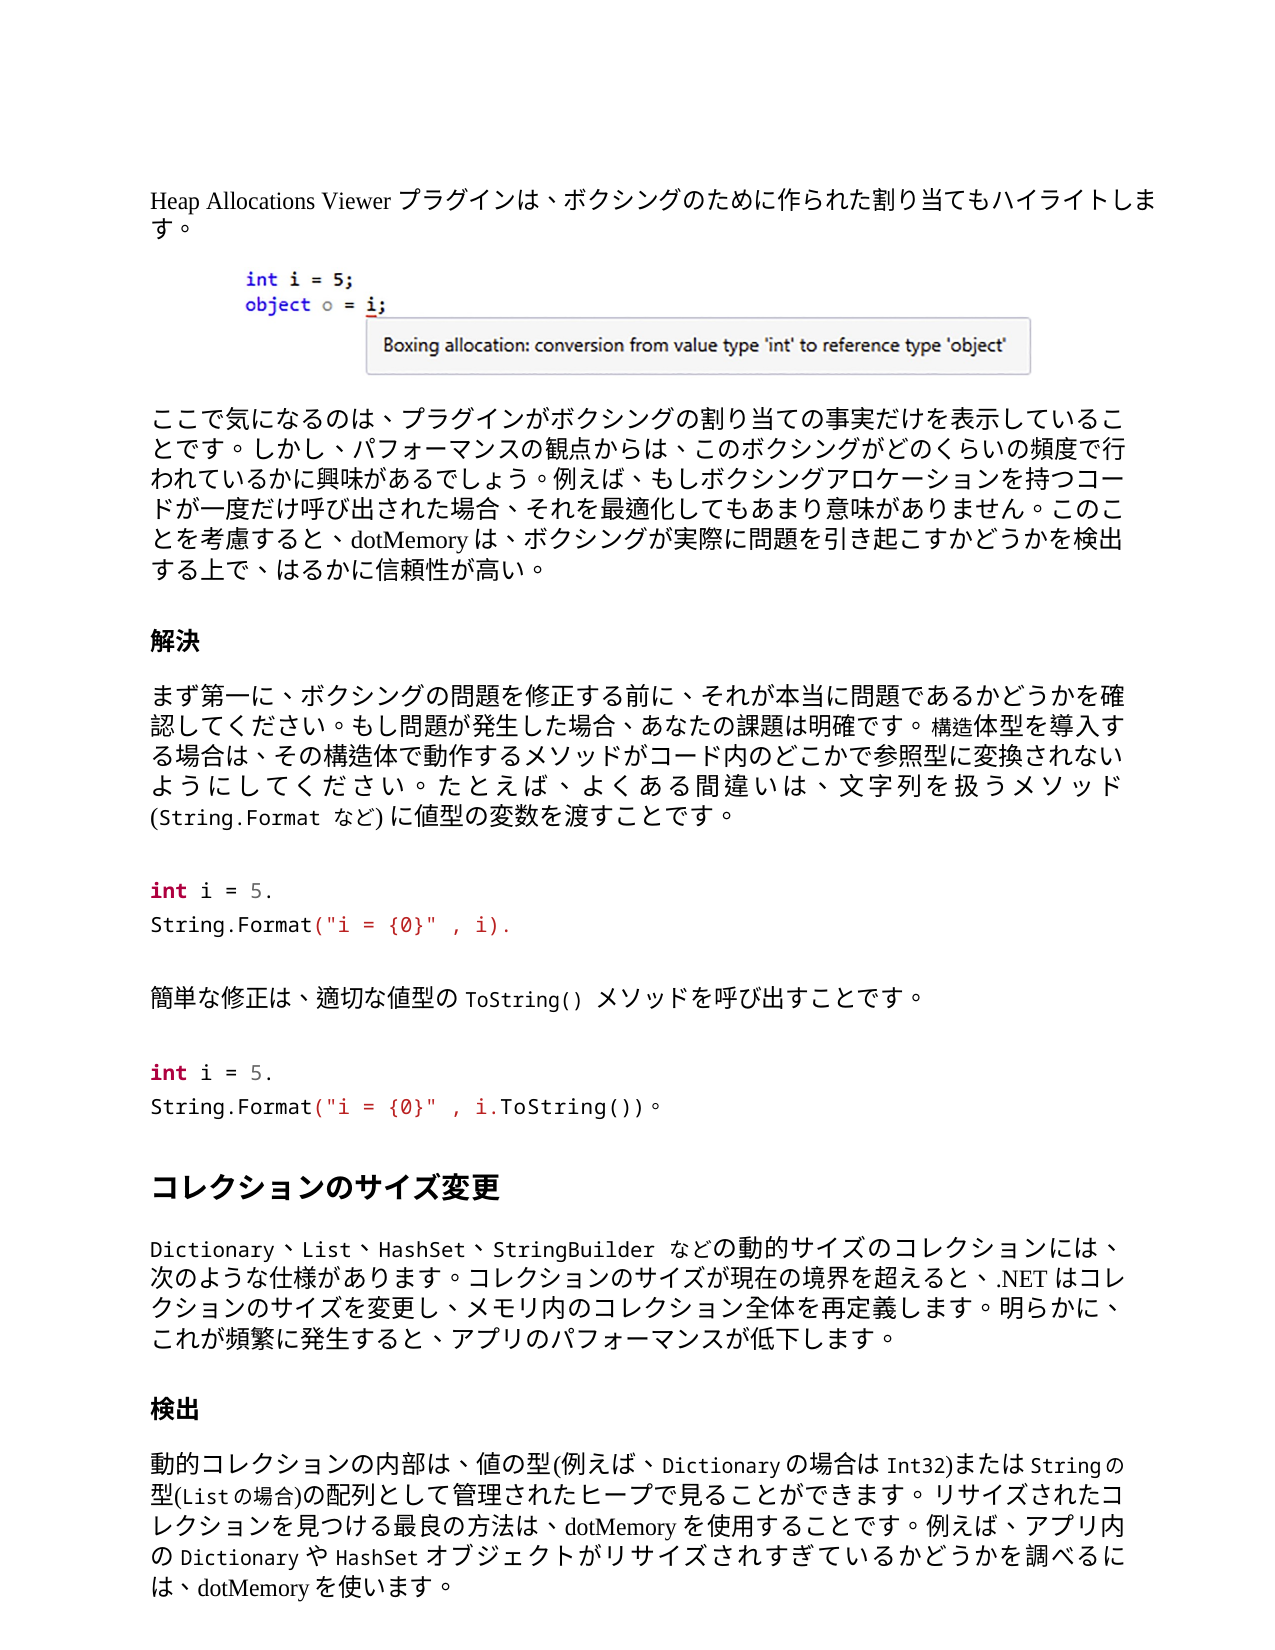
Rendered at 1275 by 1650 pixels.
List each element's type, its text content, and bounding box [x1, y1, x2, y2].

text int i = 5. [150, 876, 1158, 905]
text String.Format("i = {0}" , i.ToString())。 [150, 1092, 1158, 1121]
text Dictionary、List、HashSet、StringBuilder などの動的サイズのコレクションには、次のような仕様があります。コレクションのサイズが現在の境界を超えると、.NET はコレクションのサイズを変更し、メモリ内のコレクション全体を再定義します。明らかに、これが頻繁に発生すると、アプリのパフォーマンスが低下します。 [150, 1234, 1126, 1353]
picture [243, 267, 1032, 379]
text Heap Allocations Viewer プラグインは、ボクシングのために作られた割り当てもハイライトします。 [150, 186, 1158, 244]
text ここで気になるのは、プラグインがボクシングの割り当ての事実だけを表示していることです。しかし、パフォーマンスの観点からは、このボクシングがどのくらいの頻度で行われているかに興味があるでしょう。例えば、もしボクシングアロケーションを持つコードが一度だけ呼び出された場合、それを最適化してもあまり意味がありません。このことを考慮すると、dotMemoryは、ボクシングが実際に問題を引き起こすかどうかを検出する上で、はるかに信頼性が高い。 [150, 405, 1126, 584]
text まず第一に、ボクシングの問題を修正する前に、それが本当に問題であるかどうかを確認してください。もし問題が発生した場合、あなたの課題は明確です。構造体型を導入する場合は、その構造体で動作するメソッドがコード内のどこかで参照型に変換されないようにしてください。たとえば、よくある間違いは、文字列を扱うメソッド (String.Format など) に値型の変数を渡すことです。 [150, 682, 1126, 832]
text 動的コレクションの内部は、値の型(例えば、Dictionaryの場合はInt32)またはStringの型(Listの場合)の配列として管理されたヒープで見ることができます。リサイズされたコレクションを見つける最良の方法は、dotMemoryを使用することです。例えば、アプリ内のDictionaryやHashSetオブジェクトがリサイズされすぎているかどうかを調べるには、dotMemoryを使います。 [150, 1451, 1126, 1602]
text 簡単な修正は、適切な値型の ToString() メソッドを呼び出すことです。 [150, 984, 1158, 1013]
text int i = 5. [150, 1058, 1158, 1087]
subtitle コレクションのサイズ変更 [150, 1167, 1158, 1207]
text String.Format("i = {0}" , i). [150, 910, 1158, 939]
subtitle 検出 [150, 1392, 1158, 1426]
subtitle 解決 [150, 623, 1158, 657]
